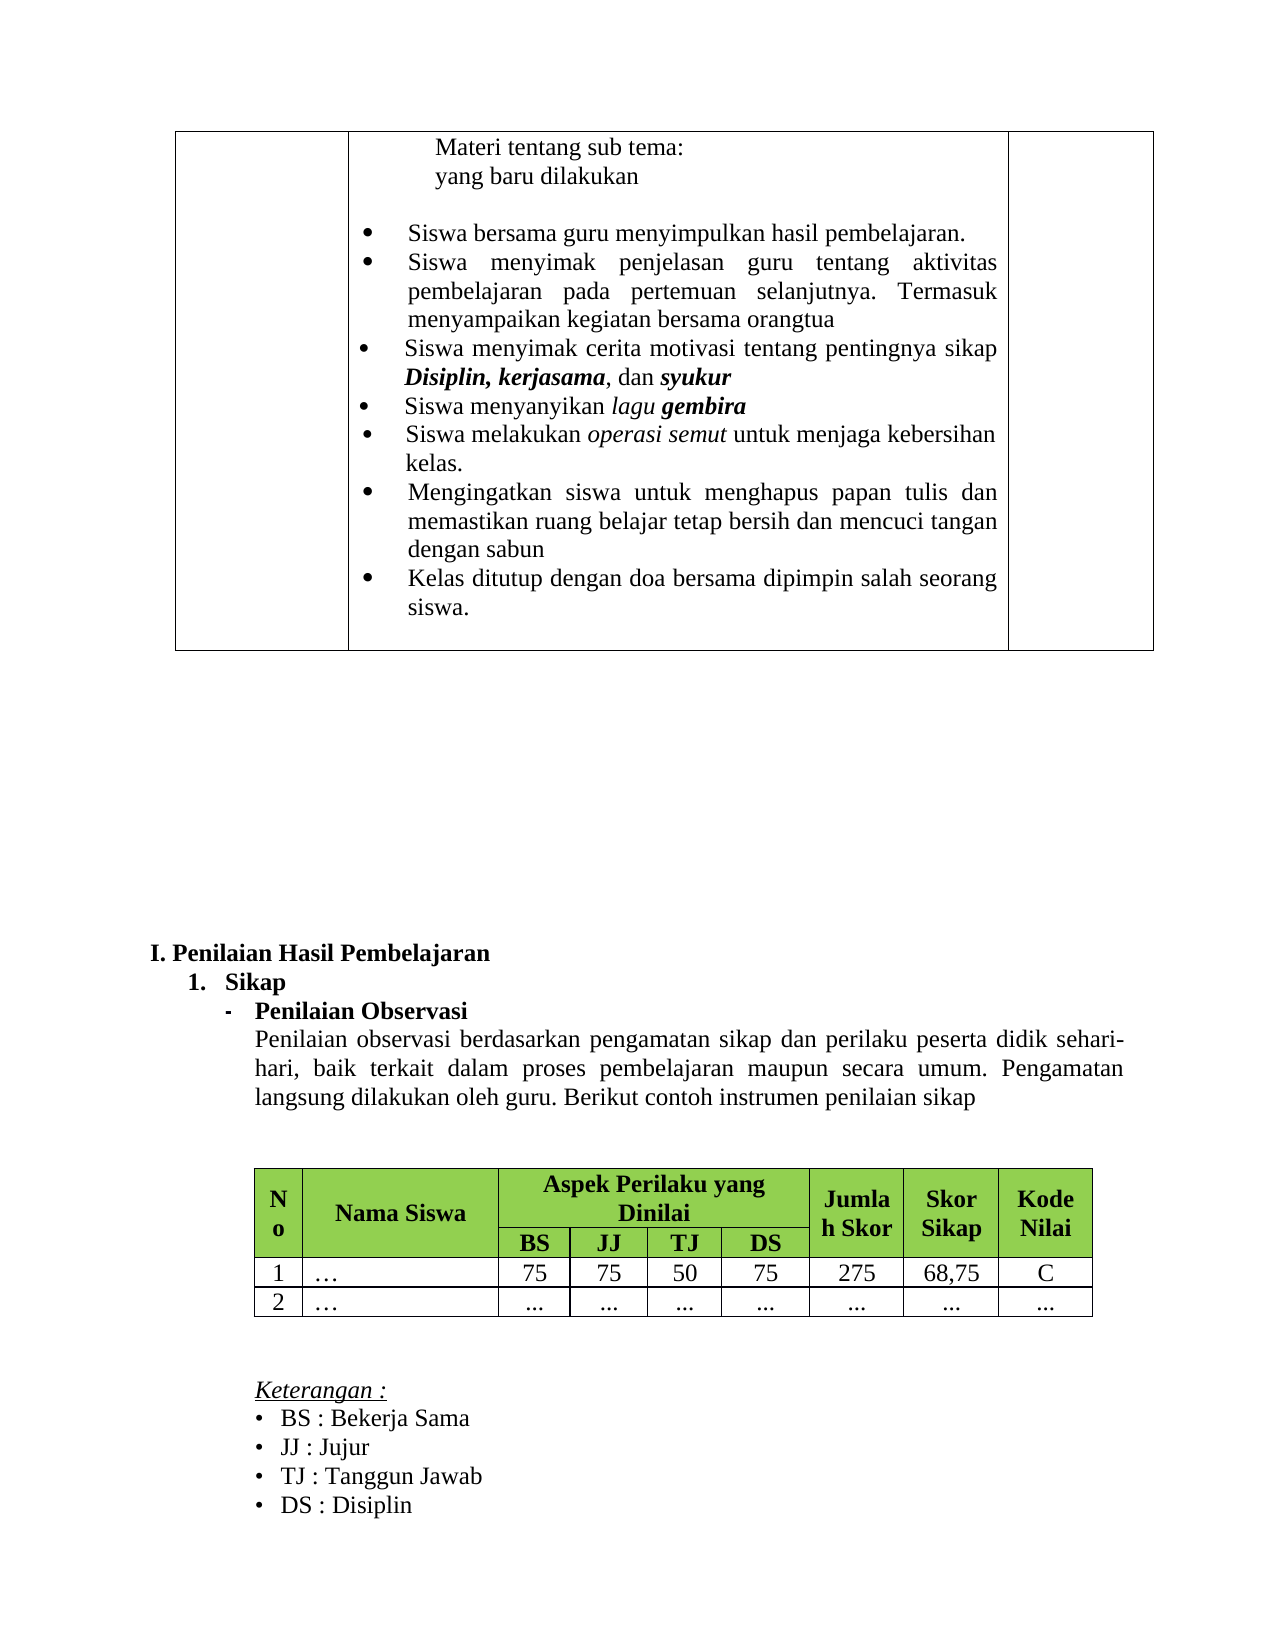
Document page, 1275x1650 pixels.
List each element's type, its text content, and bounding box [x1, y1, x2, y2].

table_cell ... [722, 1288, 809, 1316]
table_cell [176, 132, 348, 649]
table_cell 75 [499, 1258, 569, 1286]
table_cell 68,75 [904, 1258, 998, 1286]
table_cell DS [722, 1228, 809, 1257]
list • BS : Bekerja Sama [254, 1403, 1125, 1432]
table_cell ... [904, 1288, 998, 1316]
table_cell 275 [810, 1258, 903, 1286]
list Keterangan : [254, 1375, 1125, 1403]
table_header No [255, 1169, 302, 1257]
table_header Aspek Perilaku yang Dinilai [499, 1169, 809, 1227]
list Sikap [187, 967, 1125, 996]
table_header Skor Sikap [904, 1169, 998, 1257]
list • DS : Disiplin [254, 1490, 1125, 1518]
table_cell ... [810, 1288, 903, 1316]
table_cell Materi tentang sub tema: yang baru dilakukan Siswa bersama guru menyimpulkan hasil pembelajaran. Siswa menyimak penjelasan guru tentang aktivitas pembelajaran pada pertemuan selanjutnya. Termasuk menyampaikan kegiatan bersama orangtua Siswa menyimak cerita motivasi tentang pentingnya sikap Disiplin, kerjasama, dan syukur Siswa menyanyikan lagu gembira Siswa melakukan operasi semut untuk menjaga kebersihan kelas. Mengingatkan siswa untuk menghapus papan tulis dan memastikan ruang belajar tetap bersih dan mencuci tangan dengan sabun Kelas ditutup dengan doa bersama dipimpin salah seorang siswa. [349, 132, 1008, 649]
table_cell 75 [571, 1258, 647, 1286]
list Penilaian Observasi [225, 996, 1125, 1024]
list Penilaian observasi berdasarkan pengamatan sikap dan perilaku peserta didik sehari-hari, baik terkait dalam proses pembelajaran maupun secara umum. Pengamatan langsung dilakukan oleh guru. Berikut contoh instrumen penilaian sikap [254, 1024, 1125, 1111]
table_cell 2 [255, 1288, 302, 1316]
table_cell ... [999, 1288, 1092, 1316]
table_cell ... [499, 1288, 569, 1316]
table_header Jumlah Skor [810, 1169, 903, 1257]
table_cell 1 [255, 1258, 302, 1286]
table_cell ... [648, 1288, 721, 1316]
list • TJ : Tanggun Jawab [254, 1461, 1125, 1490]
table_cell JJ [571, 1228, 647, 1257]
table_cell [1009, 132, 1153, 649]
table_header Kode Nilai [999, 1169, 1092, 1257]
table_cell TJ [648, 1228, 721, 1257]
table_cell 50 [648, 1258, 721, 1286]
list I. Penilaian Hasil Pembelajaran [150, 938, 1125, 967]
table_header Nama Siswa [303, 1169, 498, 1257]
table_cell … [303, 1288, 498, 1316]
table_cell 75 [722, 1258, 809, 1286]
table_cell ... [571, 1288, 647, 1316]
table_cell BS [499, 1228, 569, 1257]
table_cell C [999, 1258, 1092, 1286]
list • JJ : Jujur [254, 1432, 1125, 1461]
table_cell … [303, 1258, 498, 1286]
